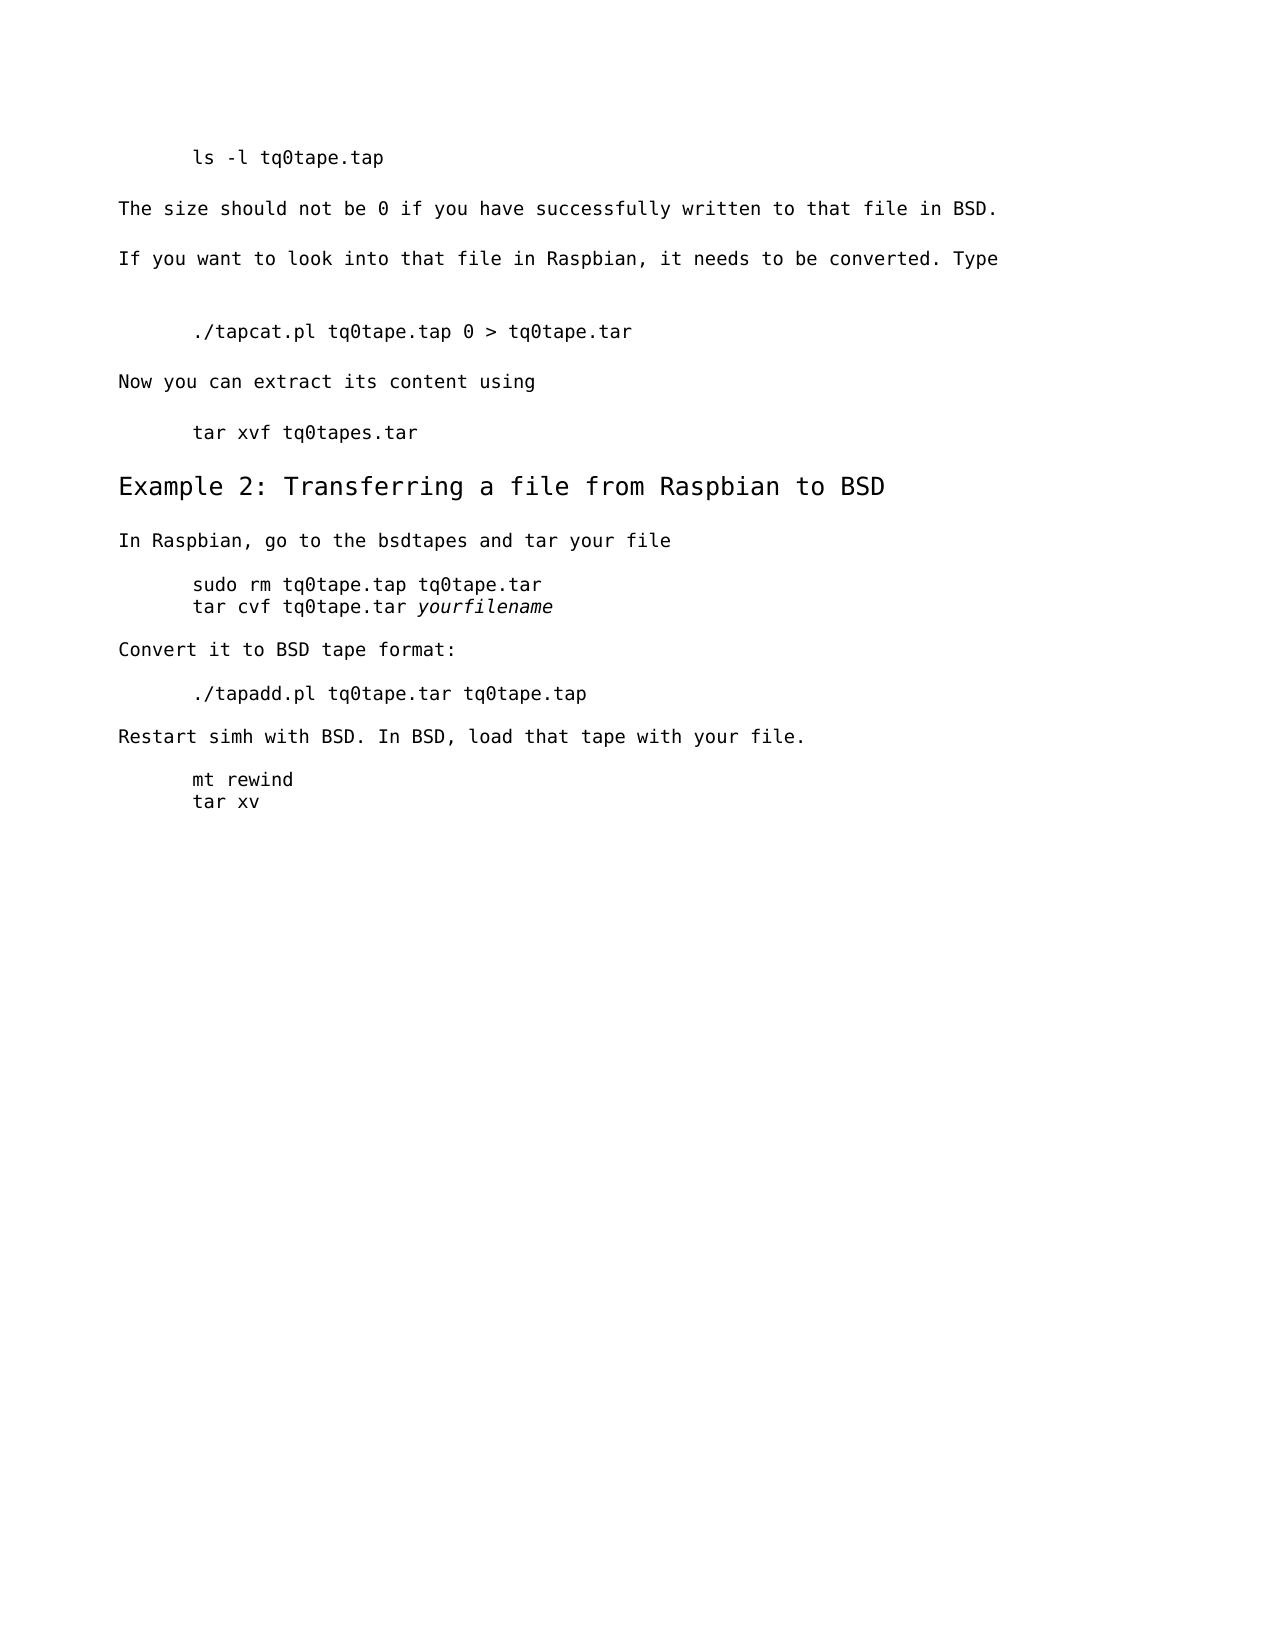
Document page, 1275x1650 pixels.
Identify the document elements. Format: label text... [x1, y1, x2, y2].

text Convert it to BSD tape format: [118, 639, 1157, 661]
text The size should not be 0 if you have successfully written to that file in BSD. [118, 197, 1157, 219]
text sudo rm tq0tape.tap tq0tape.tar [118, 574, 1157, 596]
text Now you can extract its content using [118, 371, 1157, 393]
text In Raspbian, go to the bsdtapes and tar your file [118, 530, 1157, 552]
text tar xvf tq0tapes.tar [118, 422, 1157, 444]
text ls -l tq0tape.tap [118, 147, 1157, 169]
text Example 2: Transferring a file from Raspbian to BSD [118, 472, 1157, 502]
text If you want to look into that file in Raspbian, it needs to be converted. Type [118, 248, 1157, 270]
text tar cvf tq0tape.tar yourfilename [118, 596, 1157, 618]
text ./tapadd.pl tq0tape.tar tq0tape.tap [118, 683, 1157, 704]
text Restart simh with BSD. In BSD, load that tape with your file. [118, 726, 1157, 748]
text ./tapcat.pl tq0tape.tap 0 > tq0tape.tar [118, 321, 1157, 342]
text mt rewind [118, 769, 1157, 791]
text tar xv [118, 791, 1157, 813]
